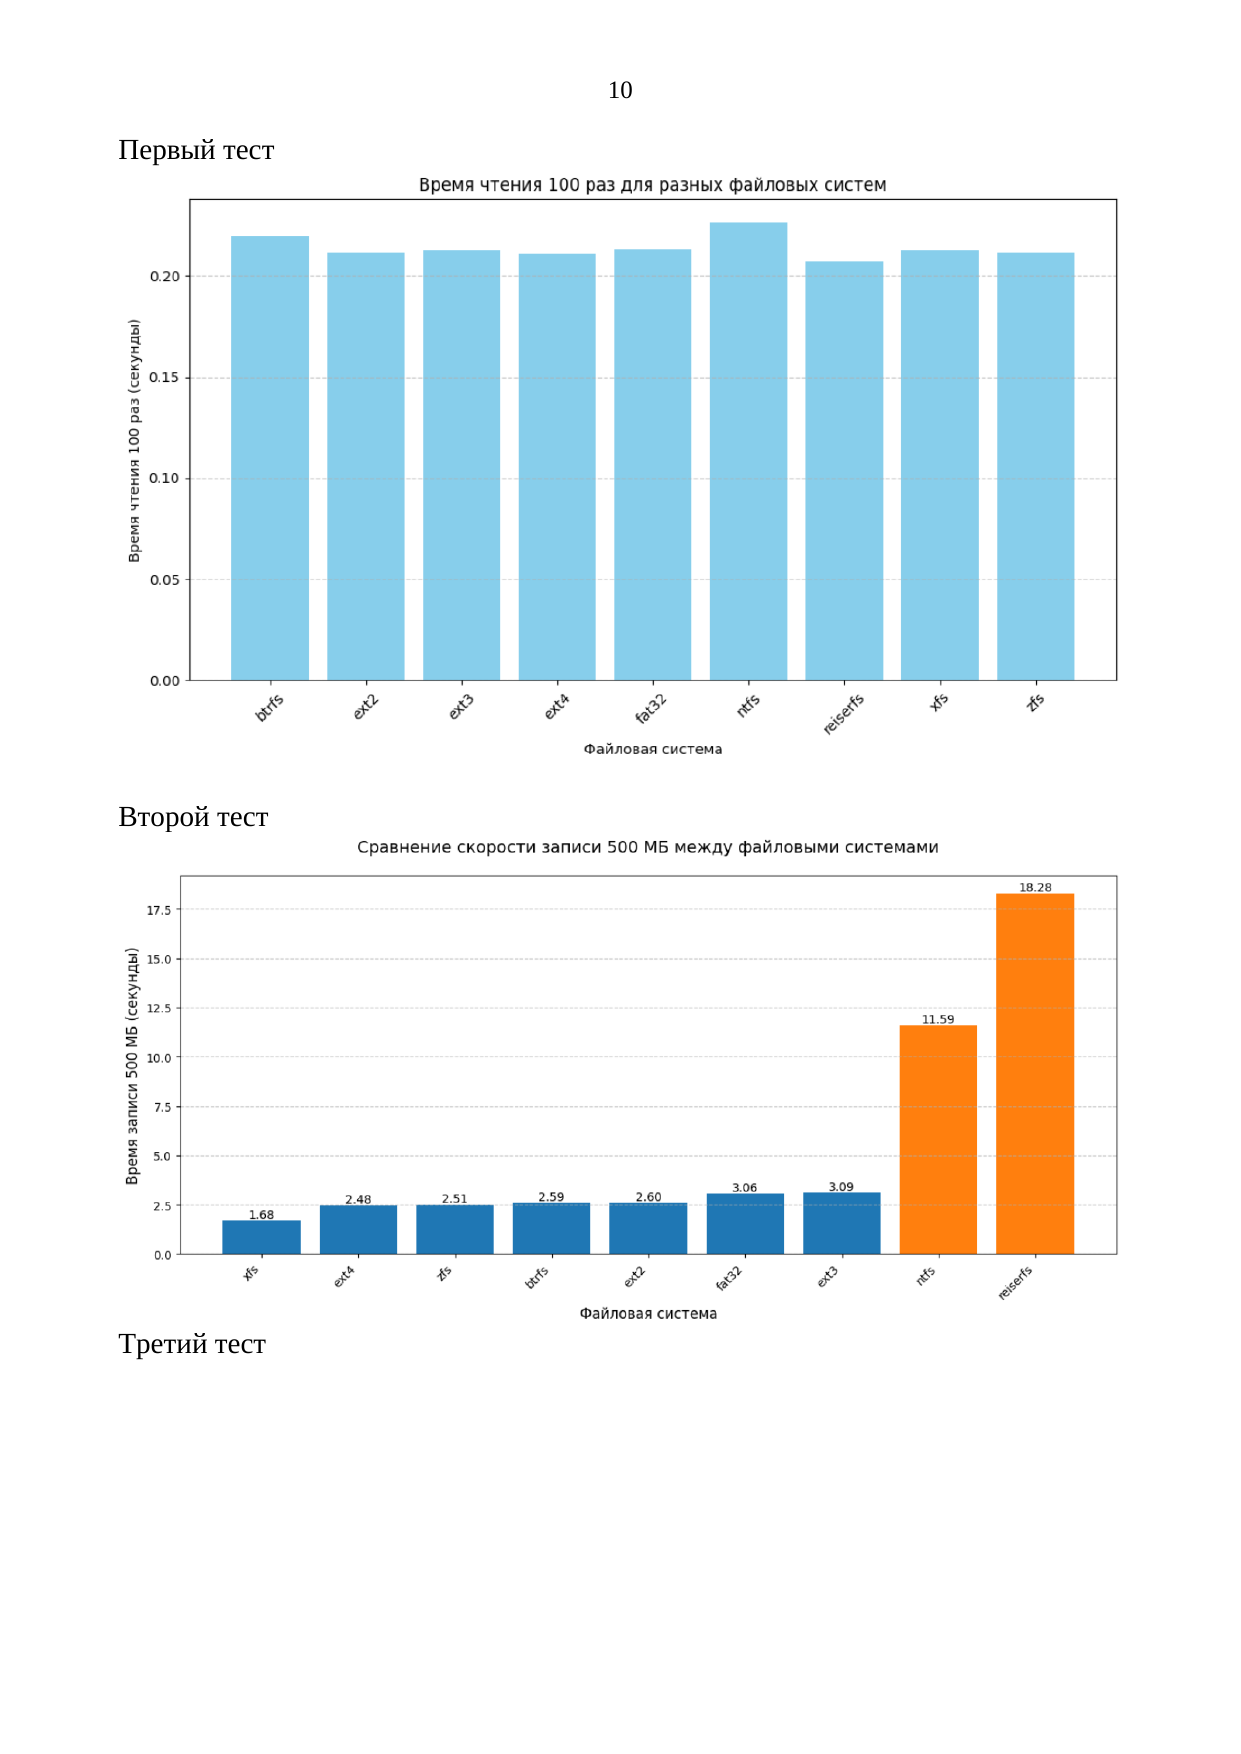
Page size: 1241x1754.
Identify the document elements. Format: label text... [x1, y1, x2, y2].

picture [118, 166, 1123, 766]
text Первый тест [118, 132, 1122, 166]
text Второй тест [118, 799, 1122, 832]
picture [118, 832, 1123, 1327]
text Третий тест [118, 1327, 1122, 1360]
